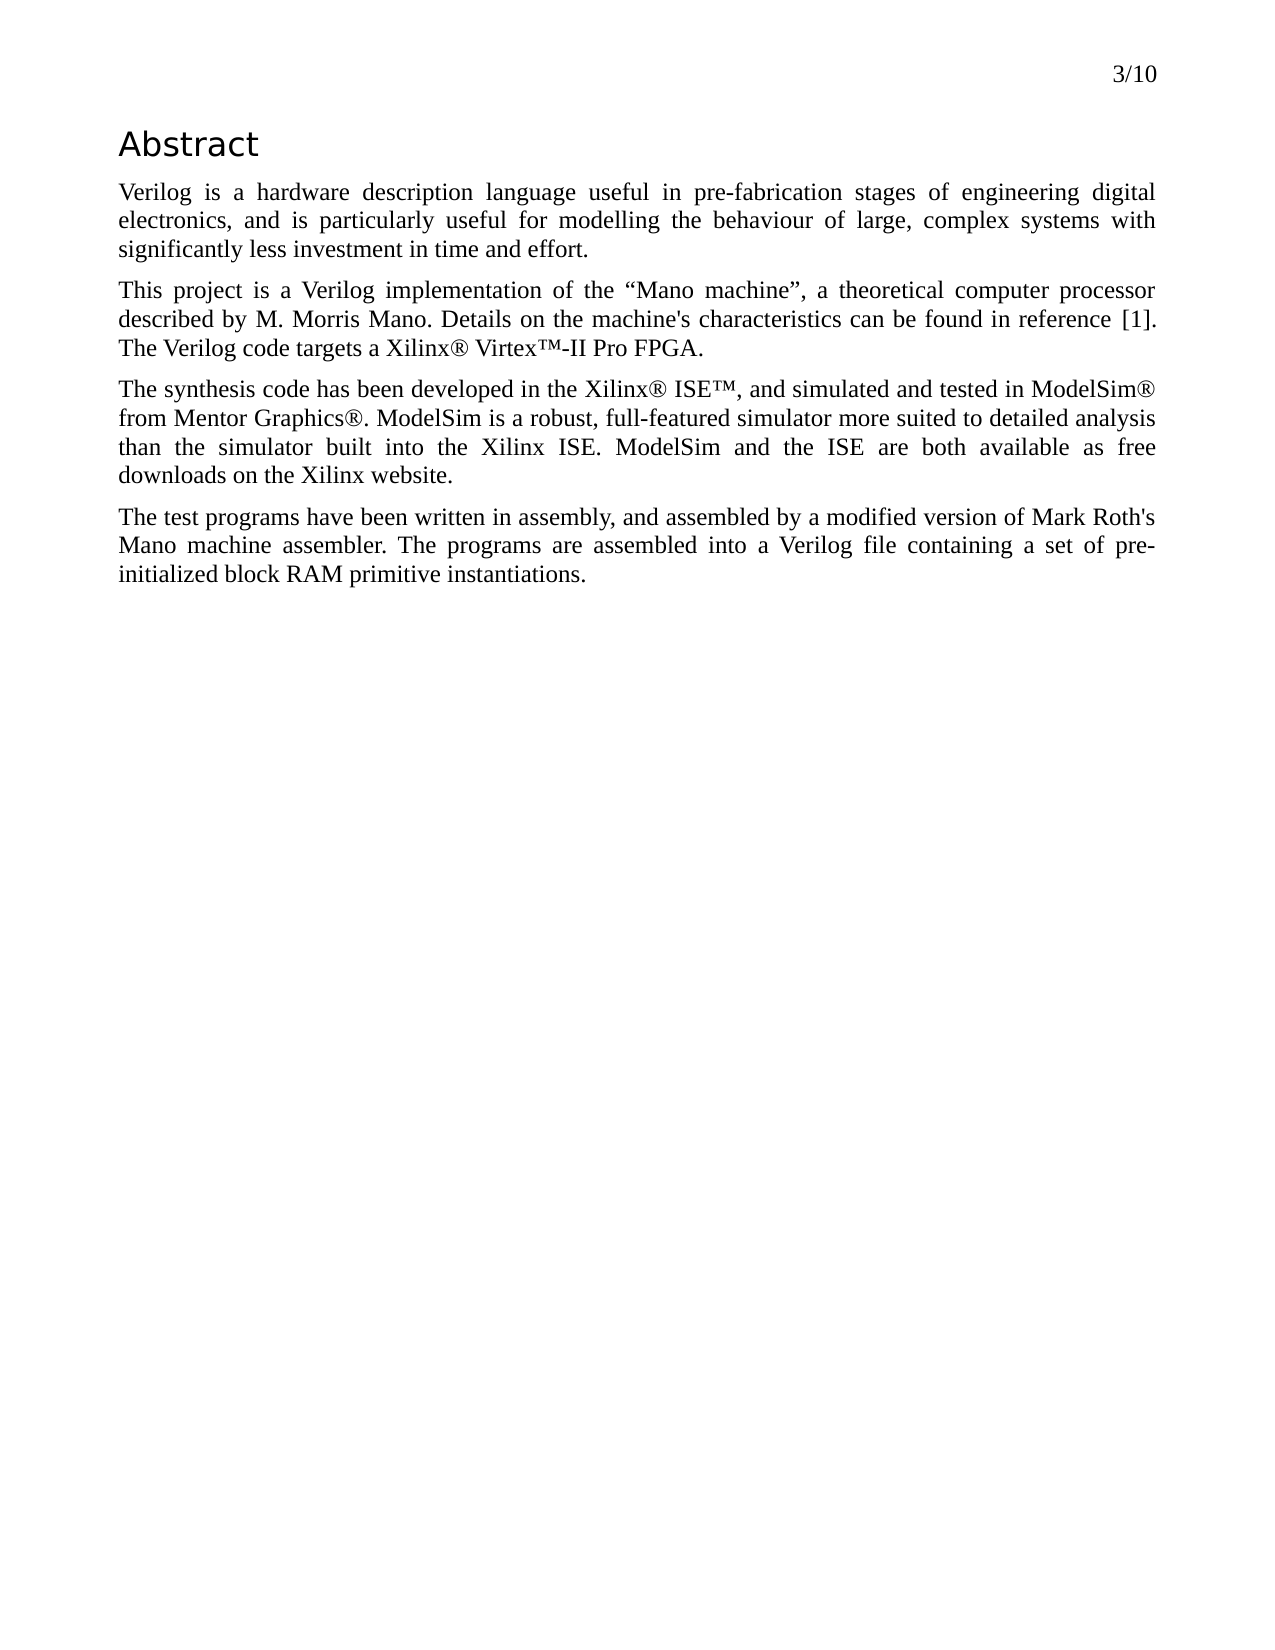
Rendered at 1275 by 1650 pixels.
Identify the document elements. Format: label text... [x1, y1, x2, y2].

text This project is a Verilog implementation of the “Mano machine”, a theoretical computer processor described by M. Morris Mano. Details on the machine's characteristics can be found in reference [1]. The Verilog code targets a Xilinx® Virtex™-II Pro FPGA. [118, 276, 1157, 362]
text The synthesis code has been developed in the Xilinx® ISE™, and simulated and tested in ModelSim® from Mentor Graphics®. ModelSim is a robust, full-featured simulator more suited to detailed analysis than the simulator built into the Xilinx ISE. ModelSim and the ISE are both available as free downloads on the Xilinx website. [118, 374, 1157, 489]
text Verilog is a hardware description language useful in pre-fabrication stages of engineering digital electronics, and is particularly useful for modelling the behaviour of large, complex systems with significantly less investment in time and effort. [118, 177, 1157, 263]
subtitle Abstract [118, 125, 1157, 164]
text The test programs have been written in assembly, and assembled by a modified version of Mark Roth's Mano machine assembler. The programs are assembled into a Verilog file containing a set of pre-initialized block RAM primitive instantiations. [118, 502, 1157, 588]
